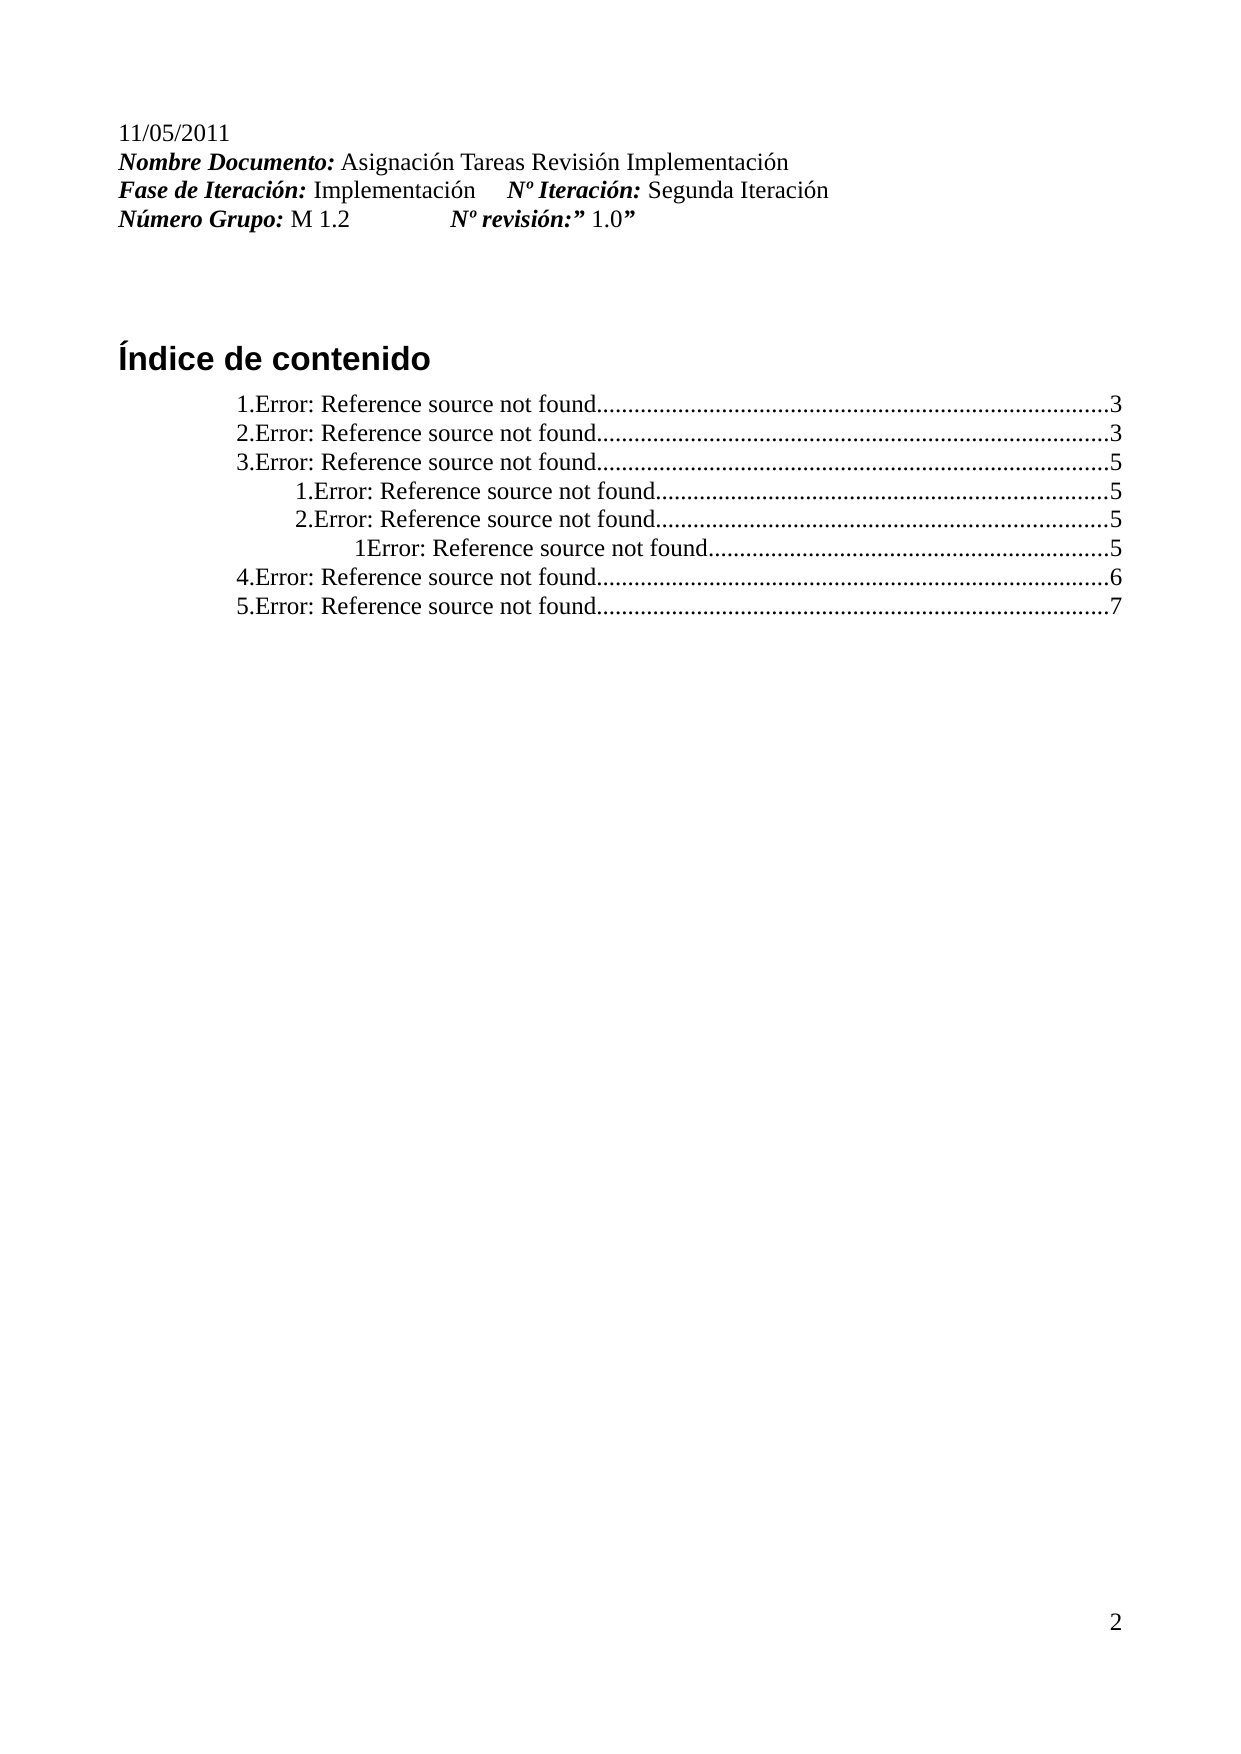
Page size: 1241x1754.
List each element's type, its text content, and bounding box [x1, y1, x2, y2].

text 1Error: Reference source not found 5 [354, 533, 1122, 562]
text 5.Error: Reference source not found 7 [236, 591, 1122, 619]
text 3.Error: Reference source not found 5 [236, 447, 1122, 476]
text 4.Error: Reference source not found 6 [236, 562, 1122, 591]
text 2.Error: Reference source not found 3 [236, 418, 1122, 447]
text 1.Error: Reference source not found 3 [236, 389, 1122, 418]
text 2.Error: Reference source not found 5 [295, 504, 1122, 533]
subtitle Índice de contenido [118, 338, 1122, 377]
text 1.Error: Reference source not found 5 [295, 476, 1122, 504]
